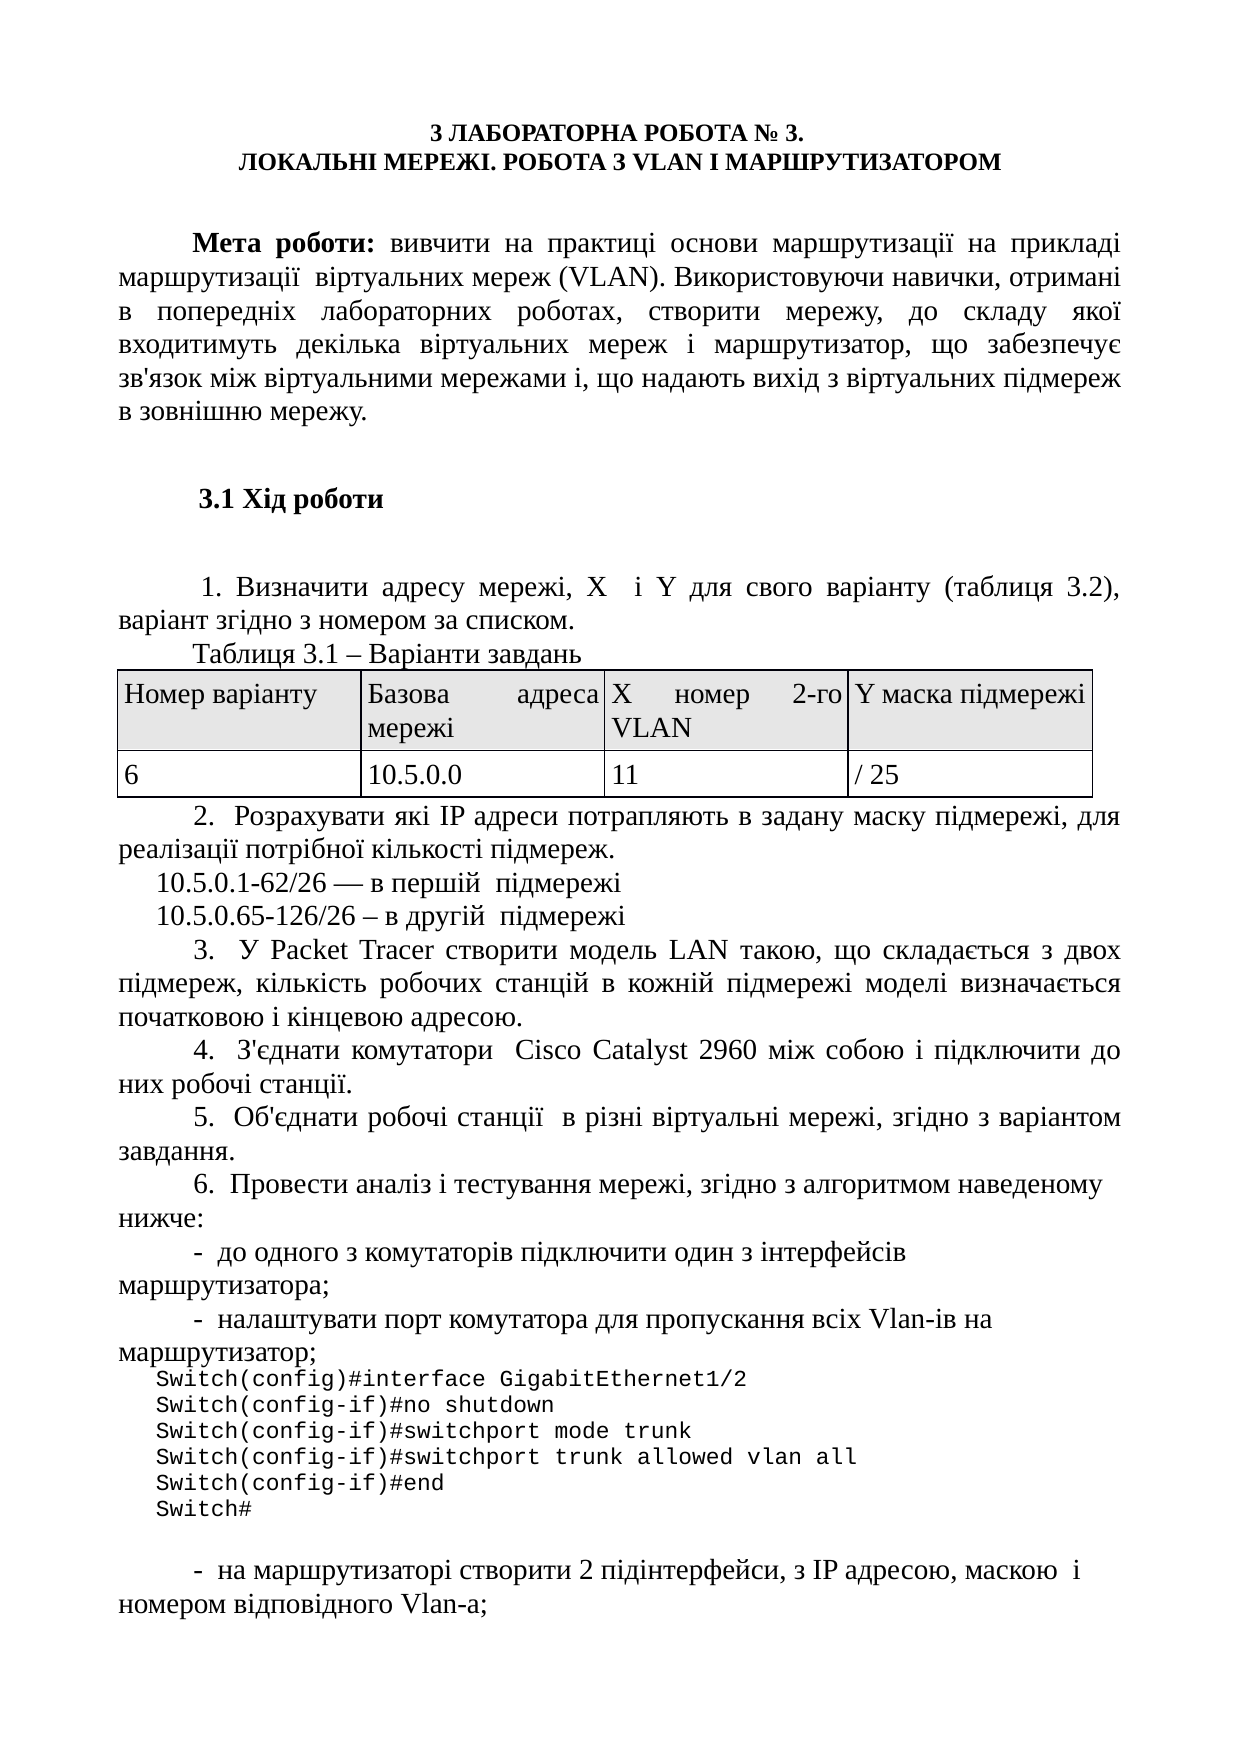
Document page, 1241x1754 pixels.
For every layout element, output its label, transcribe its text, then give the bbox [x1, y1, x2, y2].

text Switch(config-if)#switchport trunk allowed vlan all [156, 1446, 1122, 1472]
text 5. Об'єднати робочі станції в різні віртуальні мережі, згідно з варіантом завдання. [118, 1099, 1122, 1167]
table_header X номер 2-го VLAN [605, 671, 847, 749]
text - на маршрутизаторі створити 2 підінтерфейси, з IP адресою, маскою і номером відповідного Vlan-а; [118, 1552, 1122, 1619]
text 10.5.0.1-62/26 — в першiй підмережі [156, 865, 1122, 898]
table_header Базова адреса мережі [362, 671, 604, 749]
table_cell 10.5.0.0 [362, 751, 604, 796]
table_cell / 25 [849, 751, 1092, 796]
text - налаштувати порт комутатора для пропускання всіх Vlan-ів на маршрутизатор; [118, 1301, 1122, 1368]
text 4. З'єднати комутатори Cisco Catalyst 2960 між собою і підключити до них робочі станції. [118, 1032, 1122, 1099]
text Таблиця 3.1 – Варіанти завдань [118, 636, 1122, 669]
text Switch(config)#interface GigabitEthernet1/2 [156, 1368, 1122, 1394]
text 10.5.0.65-126/26 – в другiй підмережі [156, 898, 1122, 932]
text 6. Провести аналіз і тестування мережі, згідно з алгоритмом наведеному нижче: [118, 1167, 1122, 1234]
table_header Номер варіанту [118, 671, 360, 749]
text Switch(config-if)#no shutdown [156, 1394, 1122, 1420]
text 2. Розрахувати які IP адреси потрапляють в задану маску підмережі, для реалізації потрібної кількості підмереж. [118, 798, 1122, 865]
subtitle 3.1 Хід роботи [118, 481, 1122, 514]
text 3. У Packet Tracer створити модель LAN такою, що складається з двох підмереж, кількість робочих станцій в кожній підмережі моделі визначається початковою і кінцевою адресою. [118, 932, 1122, 1032]
text - до одного з комутаторів підключити один з інтерфейсів маршрутизатора; [118, 1234, 1122, 1301]
table_cell 11 [605, 751, 847, 796]
text 1. Визначити адресу мережі, X і Y для свого варіанту (таблиця 3.2), варіант згідно з номером за списком. [118, 569, 1122, 636]
table_cell 6 [118, 751, 360, 796]
text Мета роботи: вивчити на практиці основи маршрутизації на прикладі маршрутизації віртуальних мереж (VLAN). Використовуючи навички, отримані в попередніх лабораторних роботах, створити мережу, до складу якої входитимуть декілька віртуальних мереж і маршрутизатор, що забезпечує зв'язок між віртуальними мережами і, що надають вихід з віртуальних підмереж в зовнішню мережу. [118, 226, 1122, 427]
text Switch# [156, 1497, 1122, 1523]
table_header Y маска підмережі [849, 671, 1092, 749]
text Switch(config-if)#end [156, 1472, 1122, 1497]
text Switch(config-if)#switchport mode trunk [156, 1420, 1122, 1446]
subtitle 3 Лабораторна робота № 3. Локальні мережі. Робота з VLAN і маршрутизатором [118, 118, 1122, 176]
